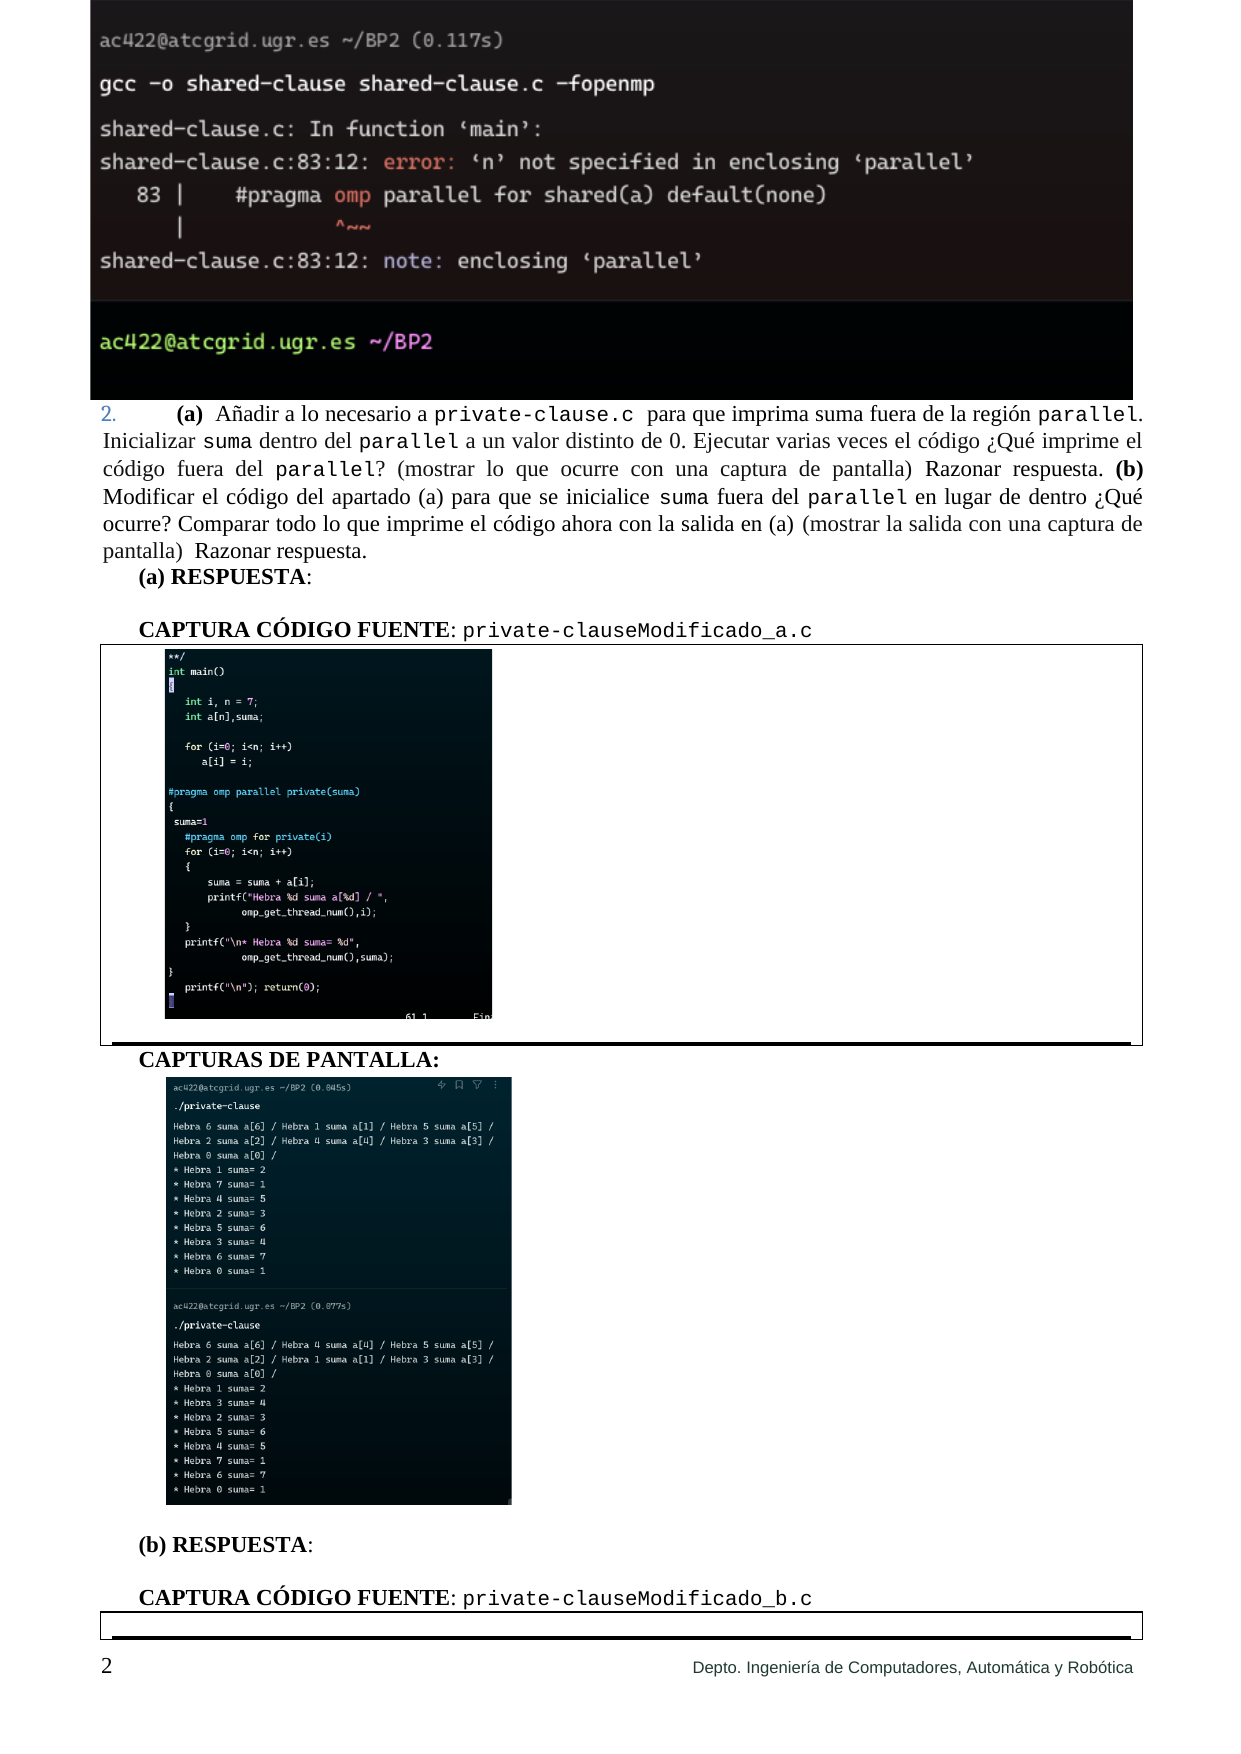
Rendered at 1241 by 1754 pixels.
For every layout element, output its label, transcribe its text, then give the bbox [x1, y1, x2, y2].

picture [90, 0, 1133, 400]
picture [164, 649, 493, 1019]
text CAPTURAS DE PANTALLA: [138, 1046, 1143, 1072]
text CAPTURA CÓDIGO FUENTE: private-clauseModificado_b.c [138, 1584, 1143, 1611]
text (b) RESPUESTA: [138, 1531, 1143, 1557]
text (a) RESPUESTA: [138, 563, 1143, 589]
text CAPTURA CÓDIGO FUENTE: private-clauseModificado_a.c [138, 616, 1143, 643]
picture [166, 1077, 512, 1505]
list (a) Añadir a lo necesario a private-clause.c para que imprima suma fuera de la región parallel. Inicializar suma dentro del parallel a un valor distinto de 0. Ejecutar varias veces el código ¿Qué imprime el código fuera del parallel? (mostrar lo que ocurre con una captura de pantalla) Razonar respuesta. (b) Modificar el código del apartado (a) para que se inicialice suma fuera del parallel en lugar de dentro ¿Qué ocurre? Comparar todo lo que imprime el código ahora con la salida en (a) (mostrar la salida con una captura de pantalla) Razonar respuesta. [101, 121, 1143, 563]
table_header [101, 645, 1142, 1045]
table_header [101, 1613, 1142, 1639]
